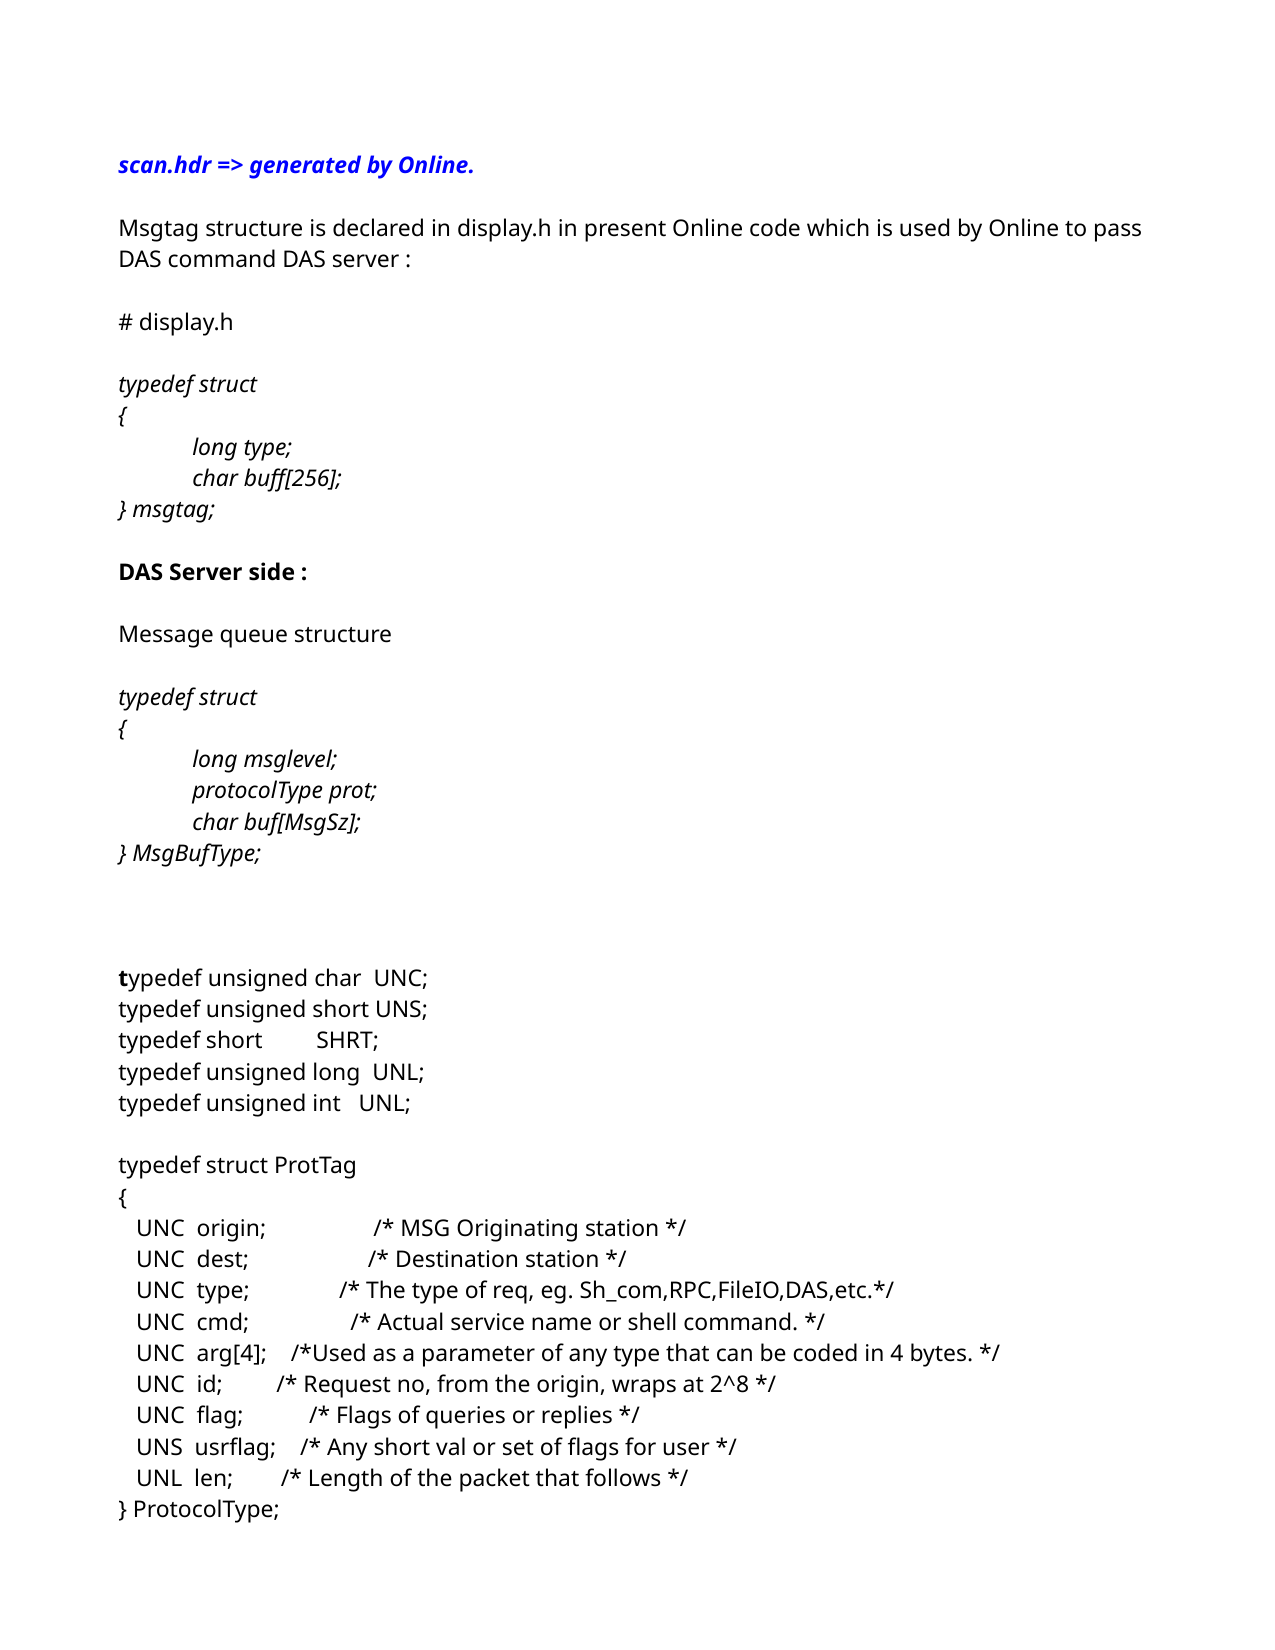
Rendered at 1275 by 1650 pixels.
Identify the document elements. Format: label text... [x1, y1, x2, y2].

text } ProtocolType; [118, 1493, 1157, 1524]
text typedef unsigned long UNL; [118, 1056, 1157, 1087]
text typedef unsigned int UNL; [118, 1087, 1157, 1118]
text protocolType prot; [118, 774, 1157, 806]
text UNC cmd; /* Actual service name or shell command. */ [118, 1306, 1157, 1337]
text UNS usrflag; /* Any short val or set of flags for user */ [118, 1431, 1157, 1462]
text UNC flag; /* Flags of queries or replies */ [118, 1399, 1157, 1431]
text typedef struct [118, 368, 1157, 399]
text # display.h [118, 306, 1157, 337]
text char buff[256]; [118, 462, 1157, 493]
text UNL len; /* Length of the packet that follows */ [118, 1462, 1157, 1493]
text UNC type; /* The type of req, eg. Sh_com,RPC,FileIO,DAS,etc.*/ [118, 1274, 1157, 1306]
text Msgtag structure is declared in display.h in present Online code which is used by Online to pass DAS command DAS server : [118, 212, 1157, 274]
text { [118, 1181, 1157, 1212]
text { [118, 712, 1157, 743]
text } msgtag; [118, 493, 1157, 524]
text char buf[MsgSz]; [118, 806, 1157, 837]
text } MsgBufType; [118, 837, 1157, 868]
text UNC id; /* Request no, from the origin, wraps at 2^8 */ [118, 1368, 1157, 1399]
text long msglevel; [118, 743, 1157, 774]
text typedef short SHRT; [118, 1024, 1157, 1056]
text typedef unsigned short UNS; [118, 993, 1157, 1024]
text typedef unsigned char UNC; [118, 962, 1157, 993]
text long type; [118, 431, 1157, 462]
text { [118, 399, 1157, 431]
text UNC arg[4]; /*Used as a parameter of any type that can be coded in 4 bytes. */ [118, 1337, 1157, 1368]
text UNC origin; /* MSG Originating station */ [118, 1212, 1157, 1243]
text typedef struct [118, 681, 1157, 712]
text DAS Server side : [118, 556, 1157, 587]
text typedef struct ProtTag [118, 1149, 1157, 1181]
text Message queue structure [118, 618, 1157, 649]
text scan.hdr => generated by Online. [118, 149, 1157, 181]
text UNC dest; /* Destination station */ [118, 1243, 1157, 1274]
